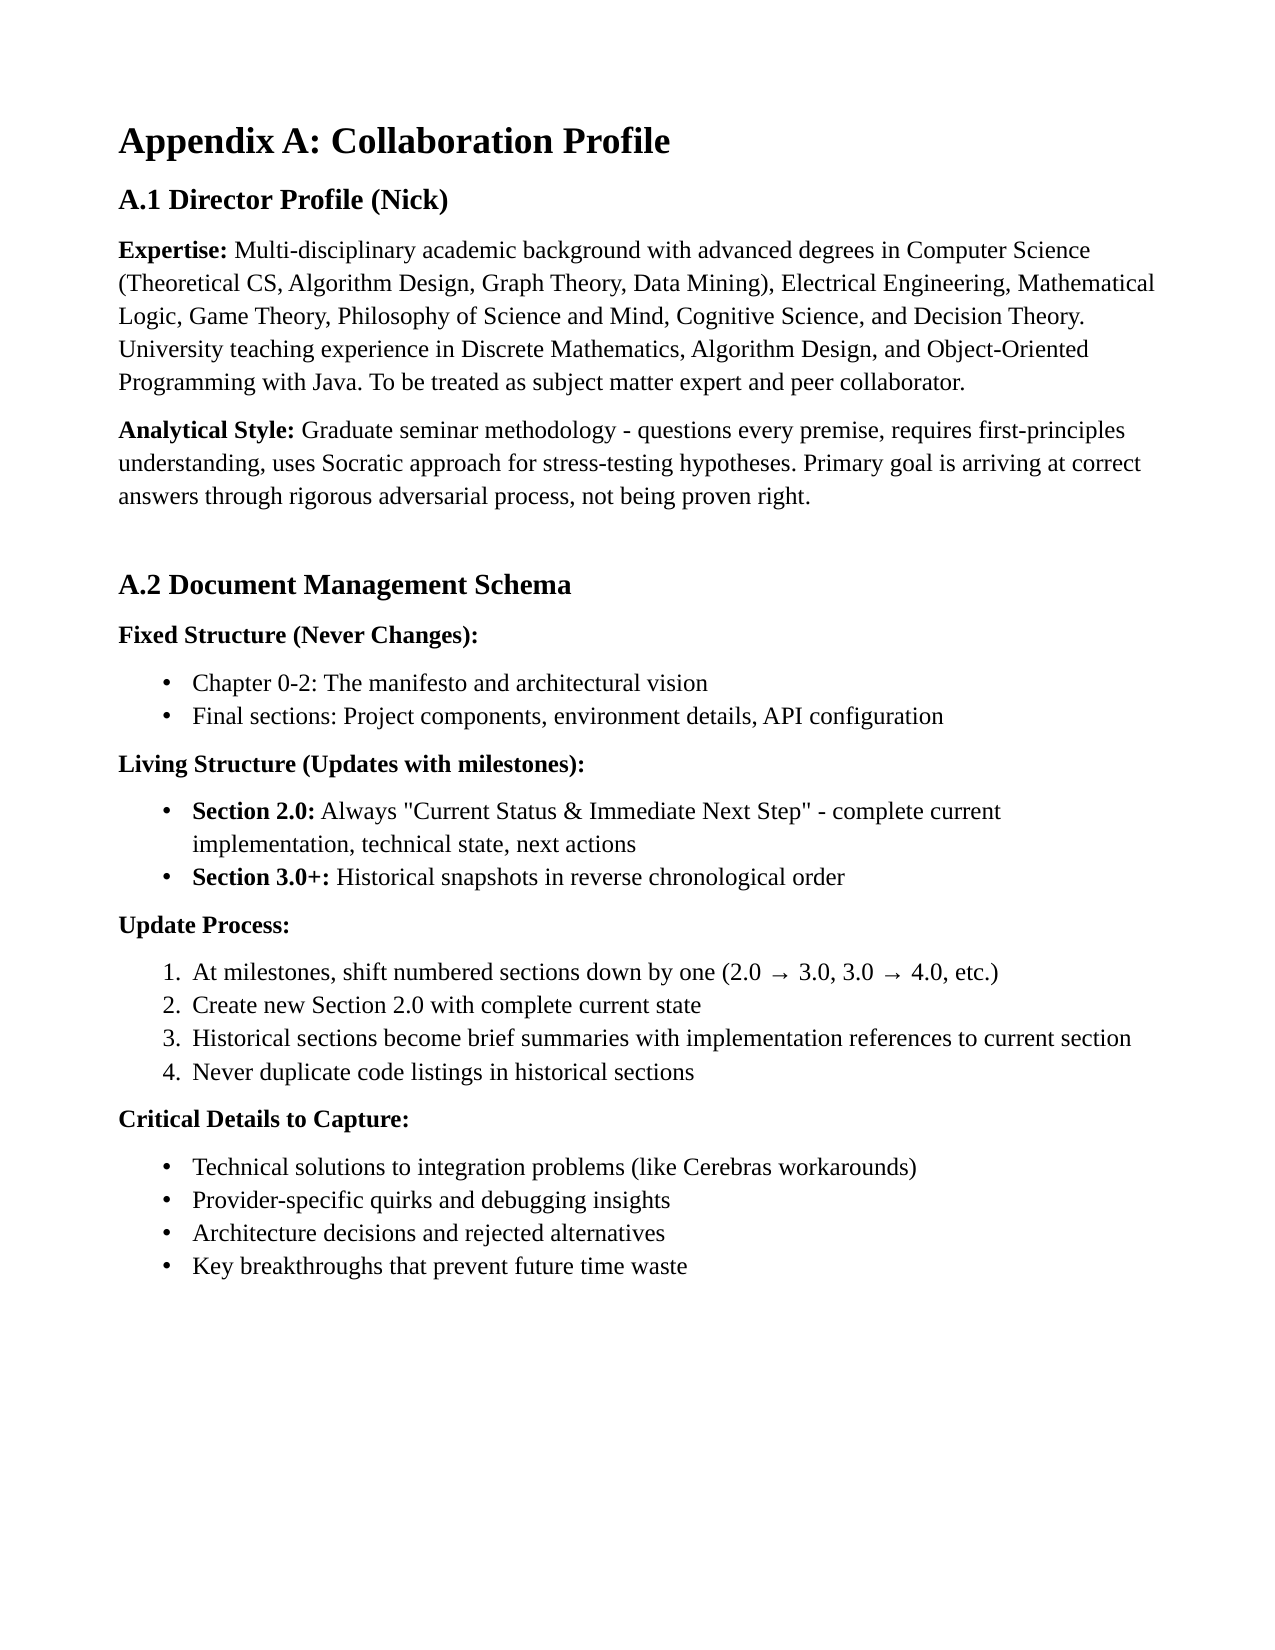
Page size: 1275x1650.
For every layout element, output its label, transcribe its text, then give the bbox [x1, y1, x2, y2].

text Critical Details to Capture: [118, 1104, 1157, 1133]
text Expertise: Multi-disciplinary academic background with advanced degrees in Computer Science (Theoretical CS, Algorithm Design, Graph Theory, Data Mining), Electrical Engineering, Mathematical Logic, Game Theory, Philosophy of Science and Mind, Cognitive Science, and Decision Theory. University teaching experience in Discrete Mathematics, Algorithm Design, and Object-Oriented Programming with Java. To be treated as subject matter expert and peer collaborator. [118, 235, 1157, 396]
subtitle A.2 Document Management Schema [118, 529, 1157, 601]
text Fixed Structure (Never Changes): [118, 620, 1157, 649]
text Analytical Style: Graduate seminar methodology - questions every premise, requires first-principles understanding, uses Socratic approach for stress-testing hypotheses. Primary goal is arriving at correct answers through rigorous adversarial process, not being proven right. [118, 415, 1157, 510]
list Section 3.0+: Historical snapshots in reverse chronological order [162, 862, 1157, 891]
text Living Structure (Updates with milestones): [118, 749, 1157, 777]
subtitle A.1 Director Profile (Nick) [118, 182, 1157, 216]
list At milestones, shift numbered sections down by one (2.0 → 3.0, 3.0 → 4.0, etc.) [162, 957, 1157, 986]
list Never duplicate code listings in historical sections [162, 1057, 1157, 1085]
list Create new Section 2.0 with complete current state [162, 991, 1157, 1019]
list Key breakthroughs that prevent future time waste [162, 1251, 1157, 1279]
subtitle Appendix A: Collaboration Profile [118, 118, 1157, 161]
list Technical solutions to integration problems (like Cerebras workarounds) [162, 1152, 1157, 1181]
list Architecture decisions and rejected alternatives [162, 1218, 1157, 1247]
list Final sections: Project components, environment details, API configuration [162, 701, 1157, 730]
list Section 2.0: Always "Current Status & Immediate Next Step" - complete current implementation, technical state, next actions [162, 796, 1157, 858]
list Chapter 0-2: The manifesto and architectural vision [162, 668, 1157, 697]
list Provider-specific quirks and debugging insights [162, 1185, 1157, 1213]
text Update Process: [118, 910, 1157, 939]
list Historical sections become brief summaries with implementation references to current section [162, 1023, 1157, 1052]
